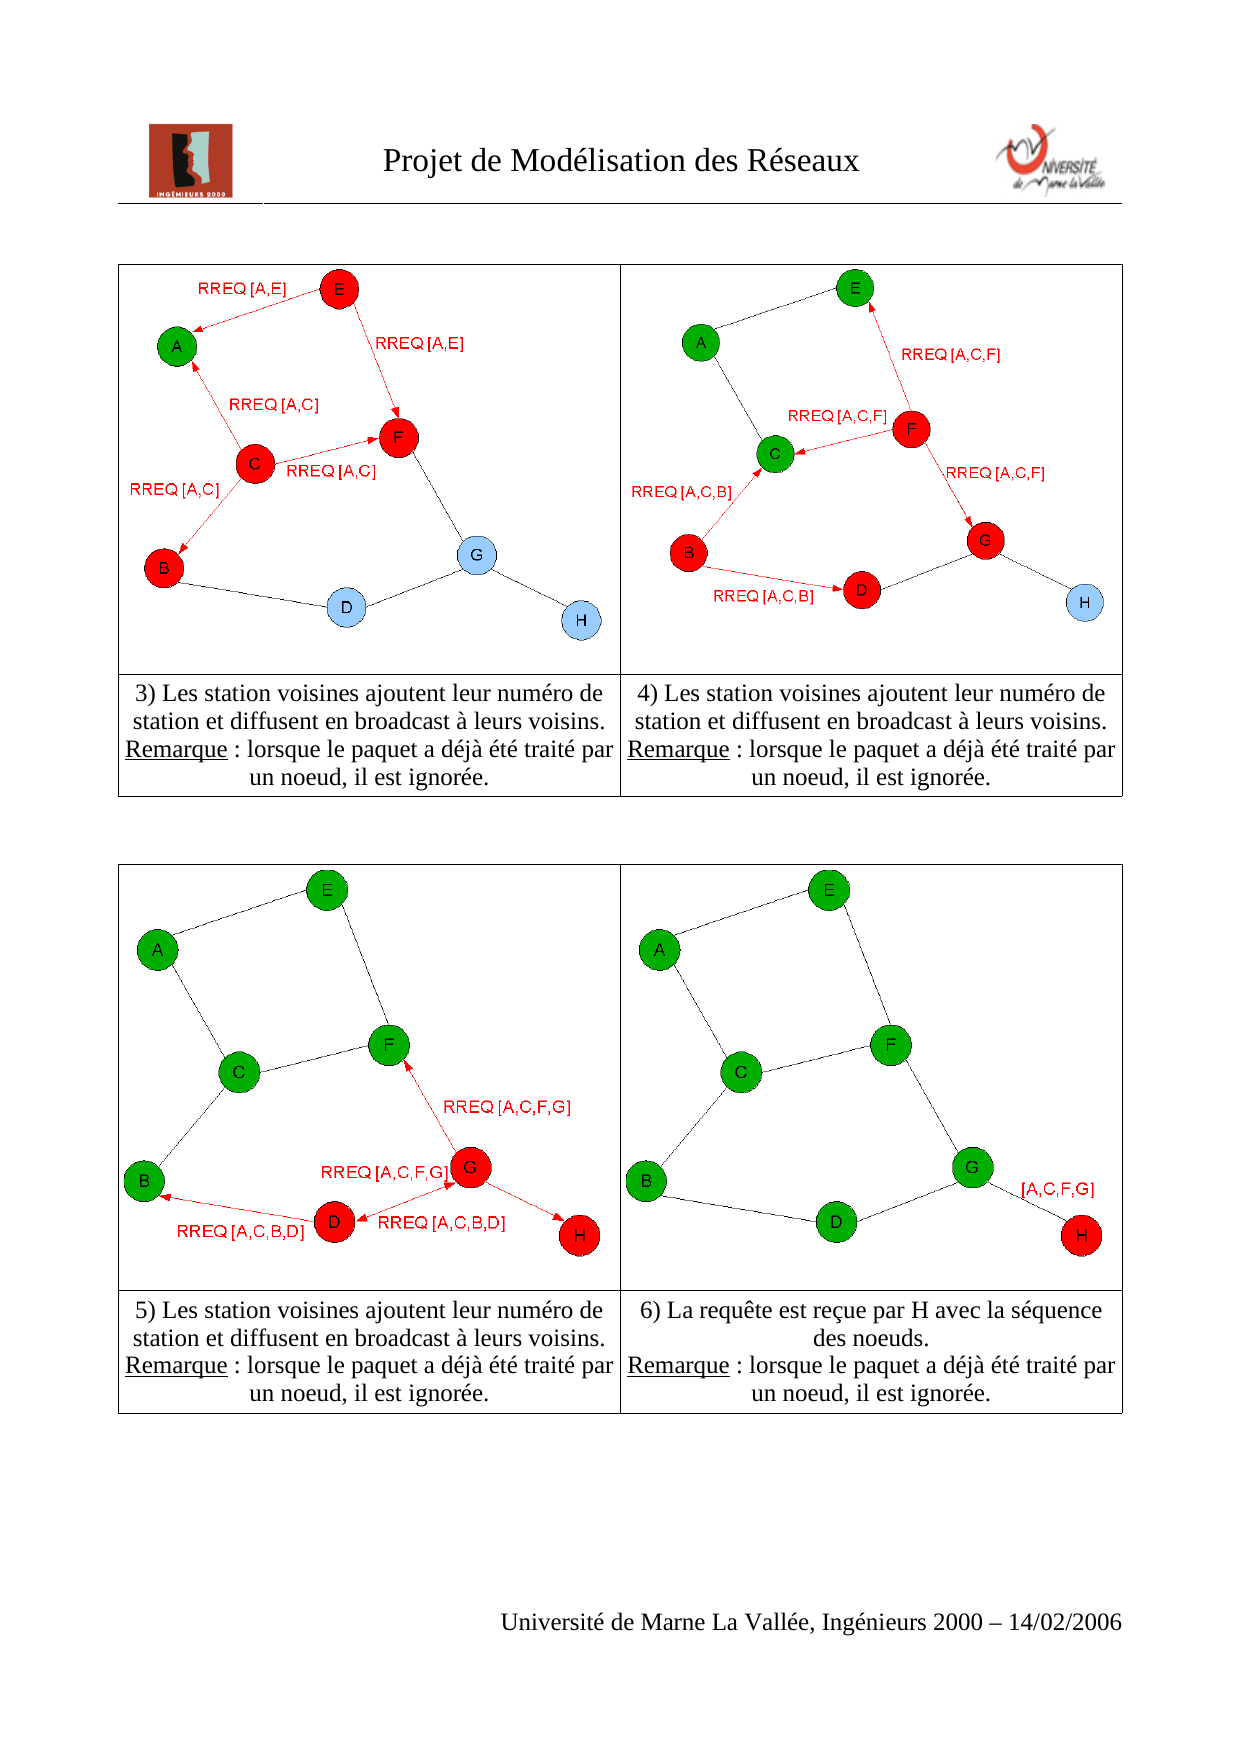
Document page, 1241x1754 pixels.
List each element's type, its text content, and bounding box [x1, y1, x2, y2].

picture [626, 870, 1117, 1257]
table_cell 6) La requête est reçue par H avec la séquence des noeuds. Remarque : lorsque le paquet a déjà été traité par un noeud, il est ignorée. [621, 1291, 1122, 1413]
picture [148, 123, 233, 198]
table_header [621, 865, 1122, 1290]
picture [123, 870, 615, 1257]
picture [123, 269, 615, 641]
table_header [621, 265, 1122, 269]
picture [626, 269, 1117, 622]
table_cell 3) Les station voisines ajoutent leur numéro de station et diffusent en broadcast à leurs voisins. Remarque : lorsque le paquet a déjà été traité par un noeud, il est ignorée. [119, 675, 620, 796]
table_header [119, 270, 620, 674]
table_header [119, 265, 620, 269]
table_header [119, 865, 620, 1290]
table_cell 4) Les station voisines ajoutent leur numéro de station et diffusent en broadcast à leurs voisins. Remarque : lorsque le paquet a déjà été traité par un noeud, il est ignorée. [621, 675, 1122, 796]
table_header [621, 270, 1122, 674]
table_cell 5) Les station voisines ajoutent leur numéro de station et diffusent en broadcast à leurs voisins. Remarque : lorsque le paquet a déjà été traité par un noeud, il est ignorée. [119, 1291, 620, 1413]
picture [995, 124, 1106, 197]
